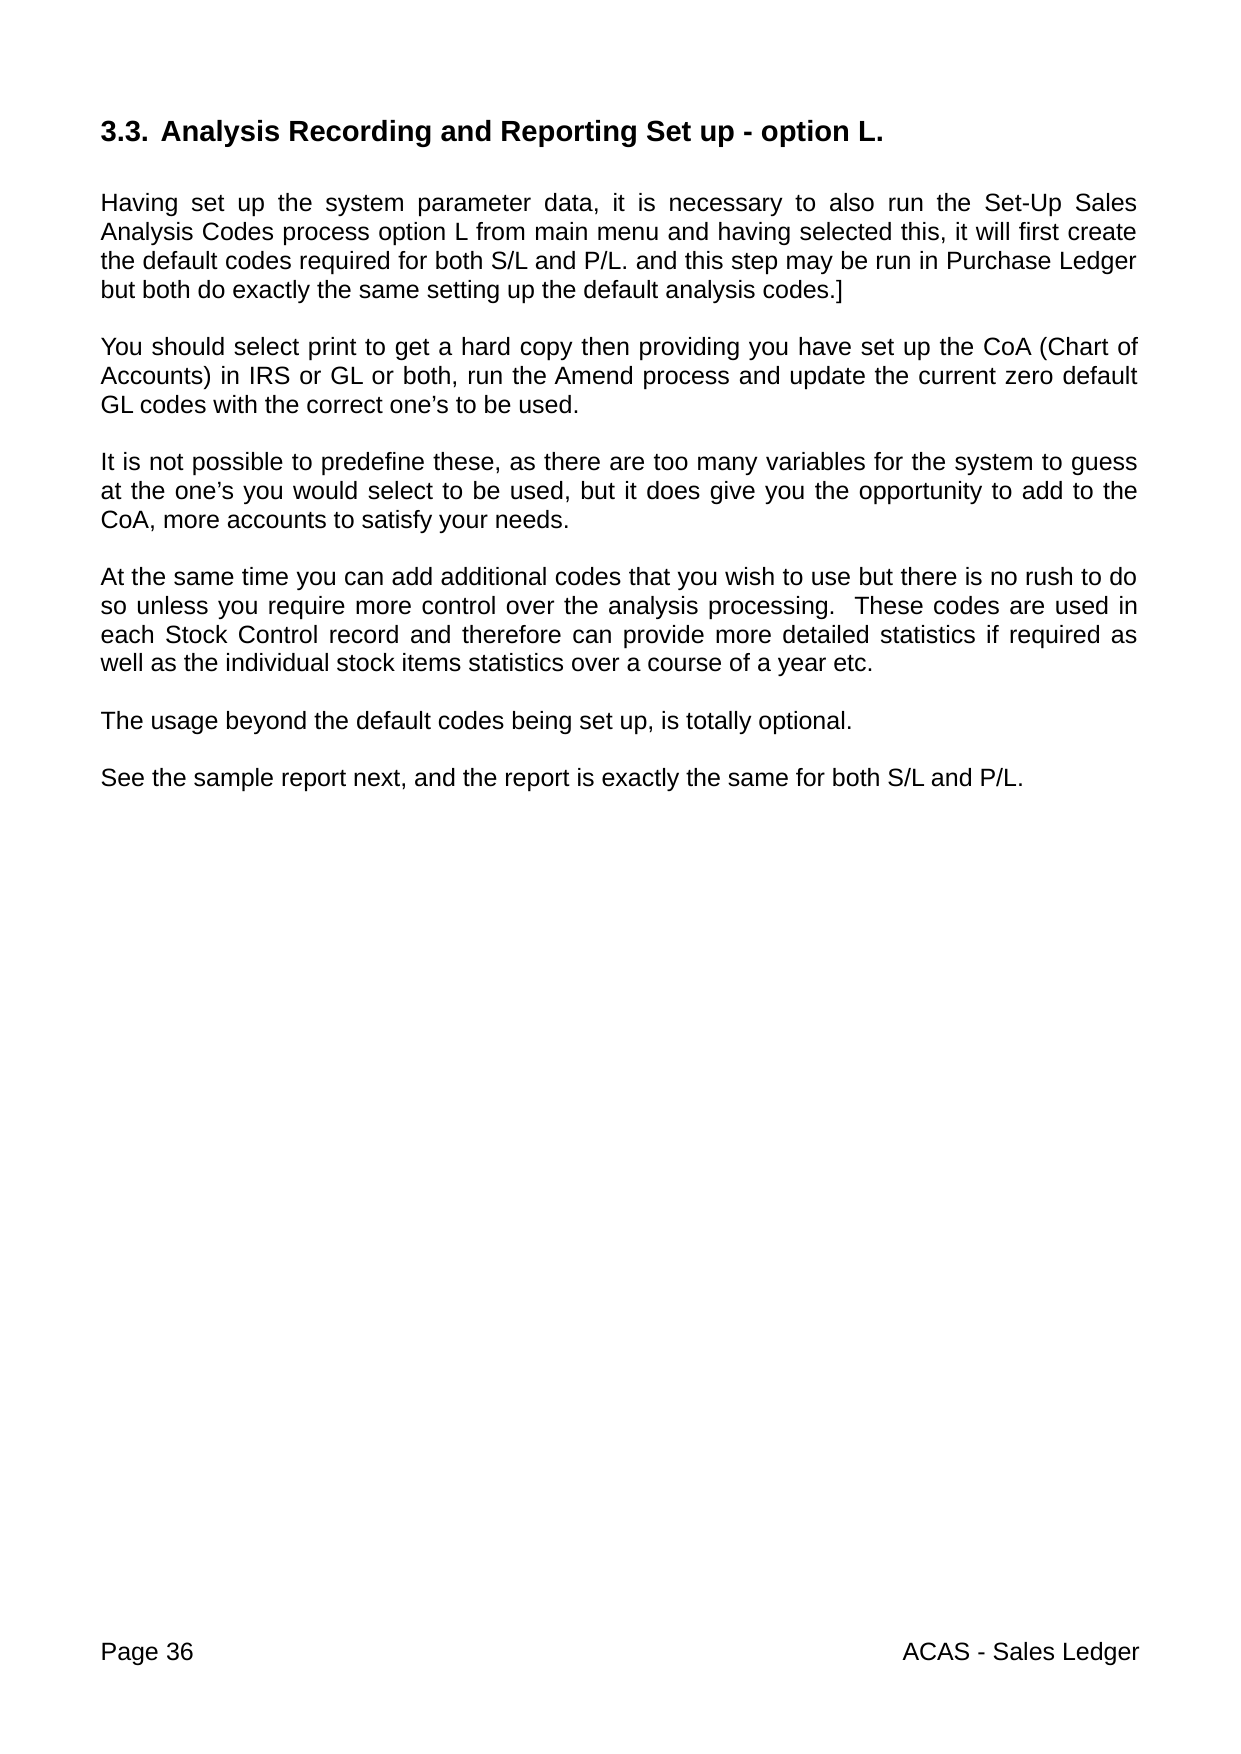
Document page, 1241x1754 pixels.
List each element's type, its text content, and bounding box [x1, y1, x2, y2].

text At the same time you can add additional codes that you wish to use but there is no rush to do so unless you require more control over the analysis processing. These codes are used in each Stock Control record and therefore can provide more detailed statistics if required as well as the individual stock items statistics over a course of a year etc. [100, 562, 1140, 677]
text You should select print to get a hard copy then providing you have set up the CoA (Chart of Accounts) in IRS or GL or both, run the Amend process and update the current zero default GL codes with the correct one’s to be used. [100, 332, 1140, 418]
text See the sample report next, and the report is exactly the same for both S/L and P/L. [100, 763, 1140, 792]
subtitle Analysis Recording and Reporting Set up - option L. [100, 113, 1140, 147]
text Having set up the system parameter data, it is necessary to also run the Set-Up Sales Analysis Codes process option L from main menu and having selected this, it will first create the default codes required for both S/L and P/L. and this step may be run in Purchase Ledger but both do exactly the same setting up the default analysis codes.] [100, 188, 1140, 303]
text It is not possible to predefine these, as there are too many variables for the system to guess at the one’s you would select to be used, but it does give you the opportunity to add to the CoA, more accounts to satisfy your needs. [100, 447, 1140, 533]
text The usage beyond the default codes being set up, is totally optional. [100, 706, 1140, 734]
